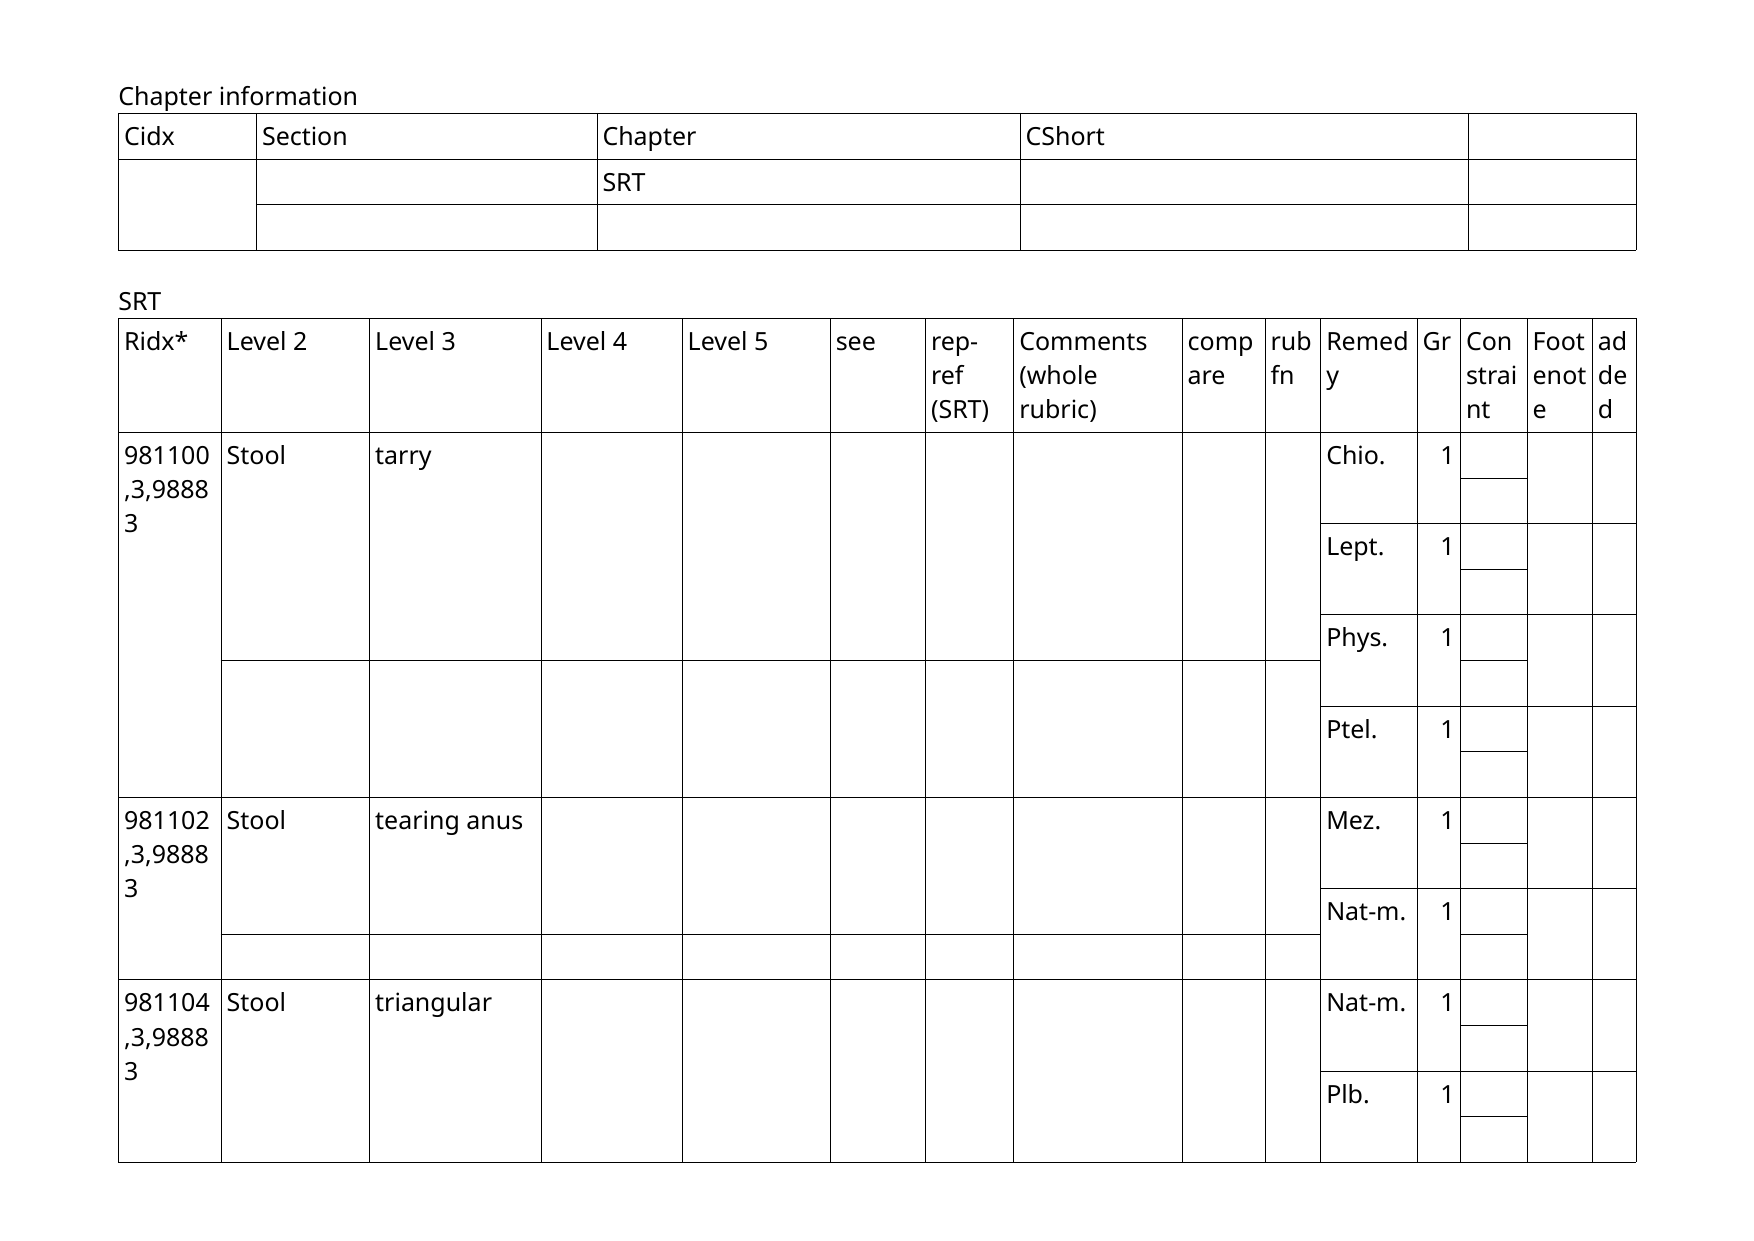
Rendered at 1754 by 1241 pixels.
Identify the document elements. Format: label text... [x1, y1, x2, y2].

table_cell Stool [222, 433, 369, 660]
table_header Level 5 [683, 319, 830, 432]
table_cell [1593, 1072, 1636, 1162]
table_cell [1461, 433, 1527, 477]
table_cell [1528, 980, 1592, 1071]
table_cell [1021, 205, 1468, 250]
table_cell [598, 205, 1020, 250]
table_cell [1461, 889, 1527, 934]
table_cell [1014, 980, 1182, 1162]
table_cell [1183, 798, 1265, 934]
table_cell [1528, 1072, 1592, 1162]
table_header Chapter [598, 114, 1020, 158]
table_cell [926, 980, 1013, 1162]
table_cell [1266, 433, 1320, 660]
table_cell 1 [1418, 980, 1460, 1071]
table_cell [1461, 1026, 1527, 1071]
table_cell [1183, 935, 1265, 979]
table_cell 1 [1418, 615, 1460, 706]
table_cell [1528, 615, 1592, 706]
table_cell [1461, 935, 1527, 979]
table_cell Nat-m. [1321, 889, 1417, 979]
table_cell [683, 661, 830, 797]
table_header Level 3 [370, 319, 541, 432]
table_cell tarry [370, 433, 541, 660]
table_header Cidx [119, 114, 256, 158]
table_cell [1593, 433, 1636, 523]
table_cell [683, 980, 830, 1162]
table_cell [926, 935, 1013, 979]
table_cell [1461, 844, 1527, 888]
table_cell [1593, 707, 1636, 797]
table_header Footenote [1528, 319, 1592, 432]
table_cell [1593, 980, 1636, 1071]
table_cell Phys. [1321, 615, 1417, 706]
table_cell Chio. [1321, 433, 1417, 523]
table_cell [1266, 798, 1320, 934]
table_cell SRT [598, 160, 1020, 204]
table_cell [1469, 160, 1636, 204]
table_cell Ptel. [1321, 707, 1417, 797]
table_cell [222, 935, 369, 979]
table_header Section [257, 114, 597, 158]
table_header Comments (whole rubric) [1014, 319, 1182, 432]
table_header Constraint [1461, 319, 1527, 432]
table_cell [1183, 980, 1265, 1162]
table_cell [1461, 1117, 1527, 1162]
table_cell [370, 661, 541, 797]
table_cell Lept. [1321, 524, 1417, 614]
table_cell [831, 980, 925, 1162]
table_cell [542, 980, 682, 1162]
table_cell [1183, 661, 1265, 797]
table_cell Stool [222, 980, 369, 1162]
table_cell [1593, 524, 1636, 614]
table_cell [1461, 798, 1527, 842]
table_cell [1266, 935, 1320, 979]
table_cell [1593, 798, 1636, 888]
table_cell 1 [1418, 1072, 1460, 1162]
table_cell [1266, 980, 1320, 1162]
table_header Gr [1418, 319, 1460, 432]
table_cell 1 [1418, 798, 1460, 888]
table_cell [926, 661, 1013, 797]
table_cell [370, 935, 541, 979]
table_header rep-ref (SRT) [926, 319, 1013, 432]
table_cell [1461, 707, 1527, 751]
text Chapter information [118, 79, 1636, 113]
table_cell Nat-m. [1321, 980, 1417, 1071]
table_cell [1528, 798, 1592, 888]
table_cell [1461, 615, 1527, 660]
table_cell 981102,3,98883 [119, 798, 221, 979]
table_header added [1593, 319, 1636, 432]
text SRT [118, 284, 1636, 318]
table_header rub fn [1266, 319, 1320, 432]
table_cell [1461, 570, 1527, 614]
table_header see [831, 319, 925, 432]
table_cell [1461, 479, 1527, 523]
table_cell [1021, 160, 1468, 204]
table_cell [222, 661, 369, 797]
table_cell [1593, 615, 1636, 706]
table_cell [1469, 205, 1636, 250]
table_cell [1461, 1072, 1527, 1116]
table_cell [1014, 935, 1182, 979]
table_header Ridx* [119, 319, 221, 432]
table_cell [1014, 661, 1182, 797]
table_cell [1014, 798, 1182, 934]
table_cell [1528, 889, 1592, 979]
table_cell [1528, 524, 1592, 614]
table_cell tearing anus [370, 798, 541, 934]
table_cell [831, 798, 925, 934]
table_cell [1461, 661, 1527, 706]
table_cell [831, 661, 925, 797]
table_header Level 2 [222, 319, 369, 432]
table_cell [1461, 752, 1527, 797]
table_cell [542, 433, 682, 660]
table_cell [1528, 707, 1592, 797]
table_cell [1461, 524, 1527, 569]
table_cell Mez. [1321, 798, 1417, 888]
table_header [1469, 114, 1636, 158]
table_cell triangular [370, 980, 541, 1162]
table_cell [542, 935, 682, 979]
table_cell [1461, 980, 1527, 1025]
table_cell [119, 160, 256, 250]
table_header Remedy [1321, 319, 1417, 432]
table_header compare [1183, 319, 1265, 432]
table_cell [926, 433, 1013, 660]
table_header Level 4 [542, 319, 682, 432]
table_cell [926, 798, 1013, 934]
table_cell Stool [222, 798, 369, 934]
table_cell 981100,3,98883 [119, 433, 221, 797]
table_cell 1 [1418, 889, 1460, 979]
table_header CShort [1021, 114, 1468, 158]
table_cell [1593, 889, 1636, 979]
table_cell [542, 798, 682, 934]
table_cell [1014, 433, 1182, 660]
table_cell [542, 661, 682, 797]
table_cell [257, 160, 597, 204]
table_cell Plb. [1321, 1072, 1417, 1162]
table_cell [683, 935, 830, 979]
table_cell [1528, 433, 1592, 523]
table_cell [831, 433, 925, 660]
table_cell [1183, 433, 1265, 660]
table_cell 981104,3,98883 [119, 980, 221, 1162]
table_cell [831, 935, 925, 979]
table_cell [1266, 661, 1320, 797]
table_cell 1 [1418, 707, 1460, 797]
table_cell [257, 205, 597, 250]
table_cell [683, 798, 830, 934]
table_cell 1 [1418, 524, 1460, 614]
table_cell [683, 433, 830, 660]
table_cell 1 [1418, 433, 1460, 523]
